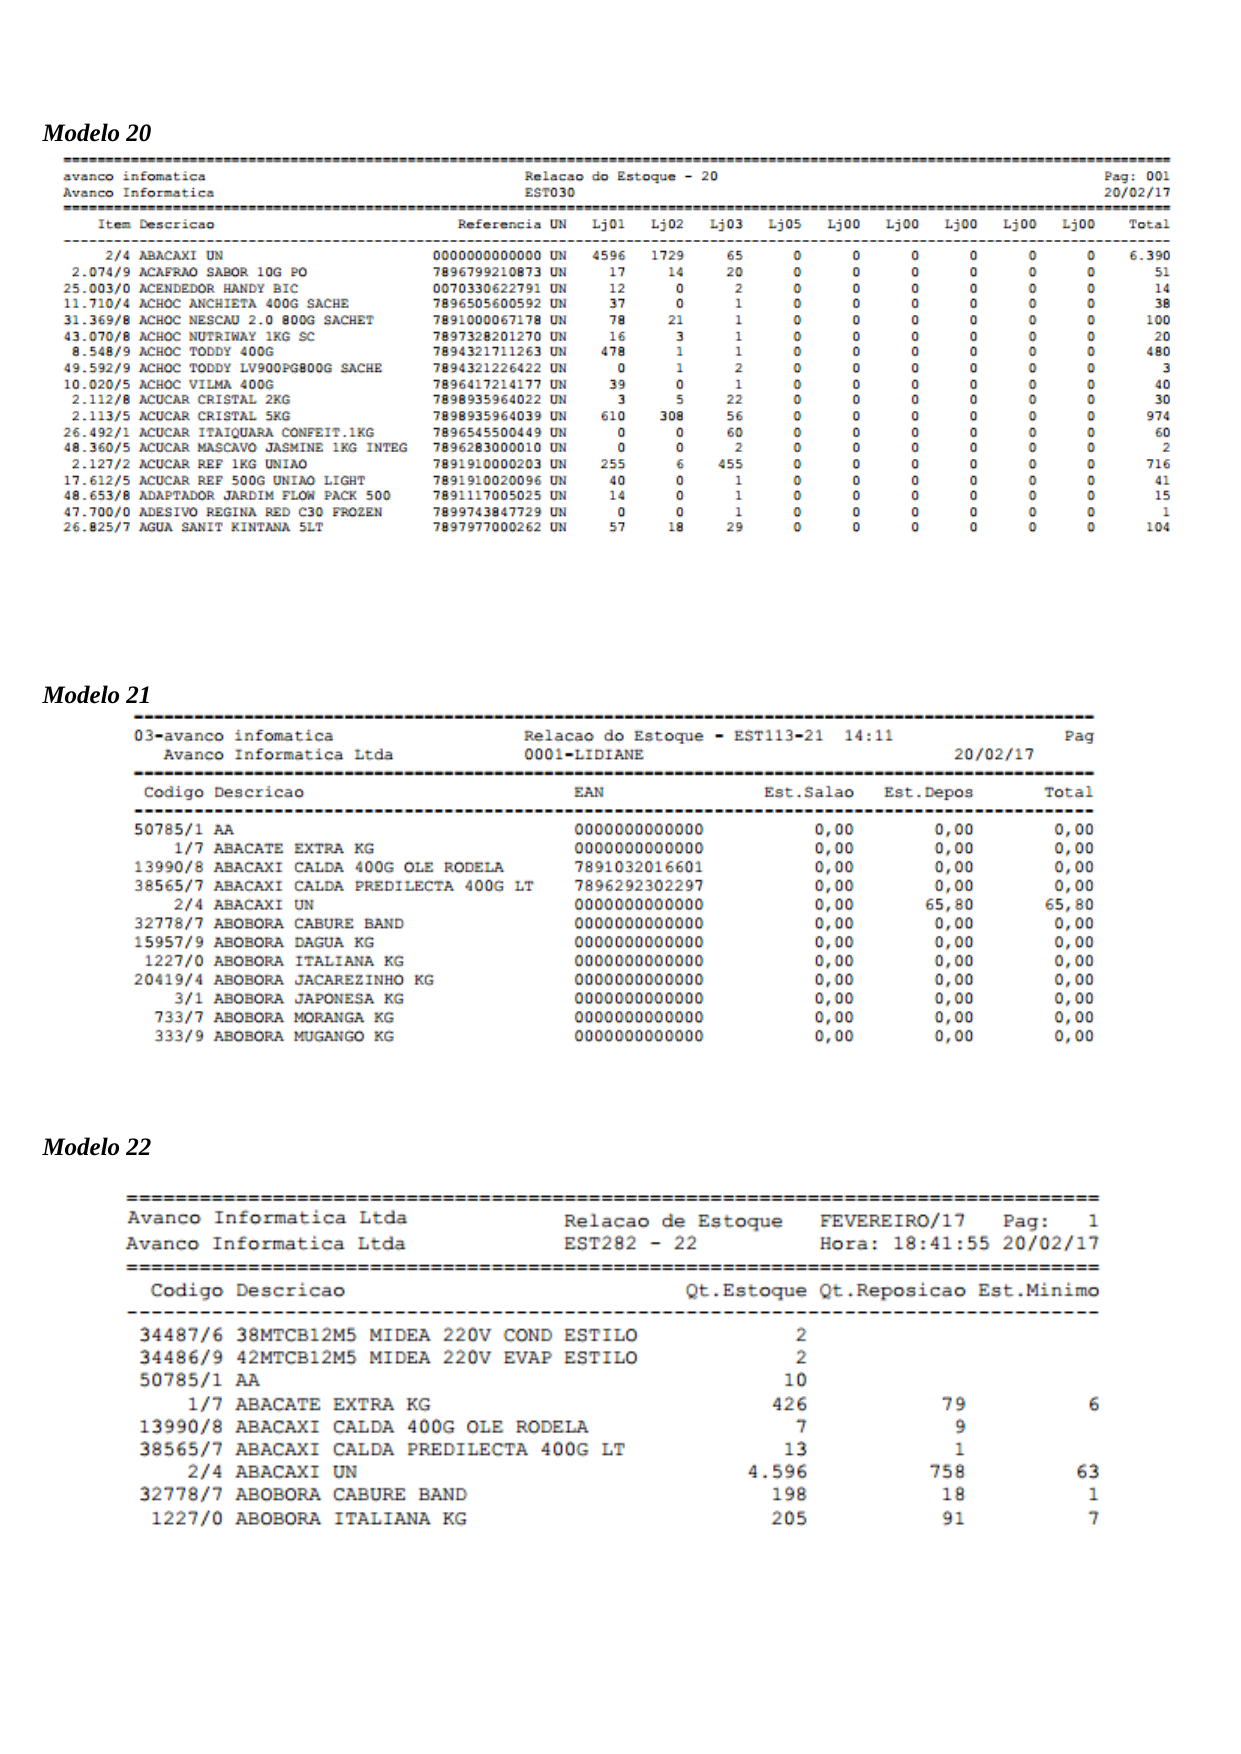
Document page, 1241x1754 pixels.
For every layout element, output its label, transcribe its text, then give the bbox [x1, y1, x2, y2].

picture [121, 1189, 1111, 1530]
picture [52, 146, 1179, 536]
text Modelo 22 [42, 1132, 1189, 1161]
text Modelo 20 [42, 118, 1189, 147]
picture [125, 708, 1107, 1046]
text Modelo 21 [42, 680, 1189, 708]
